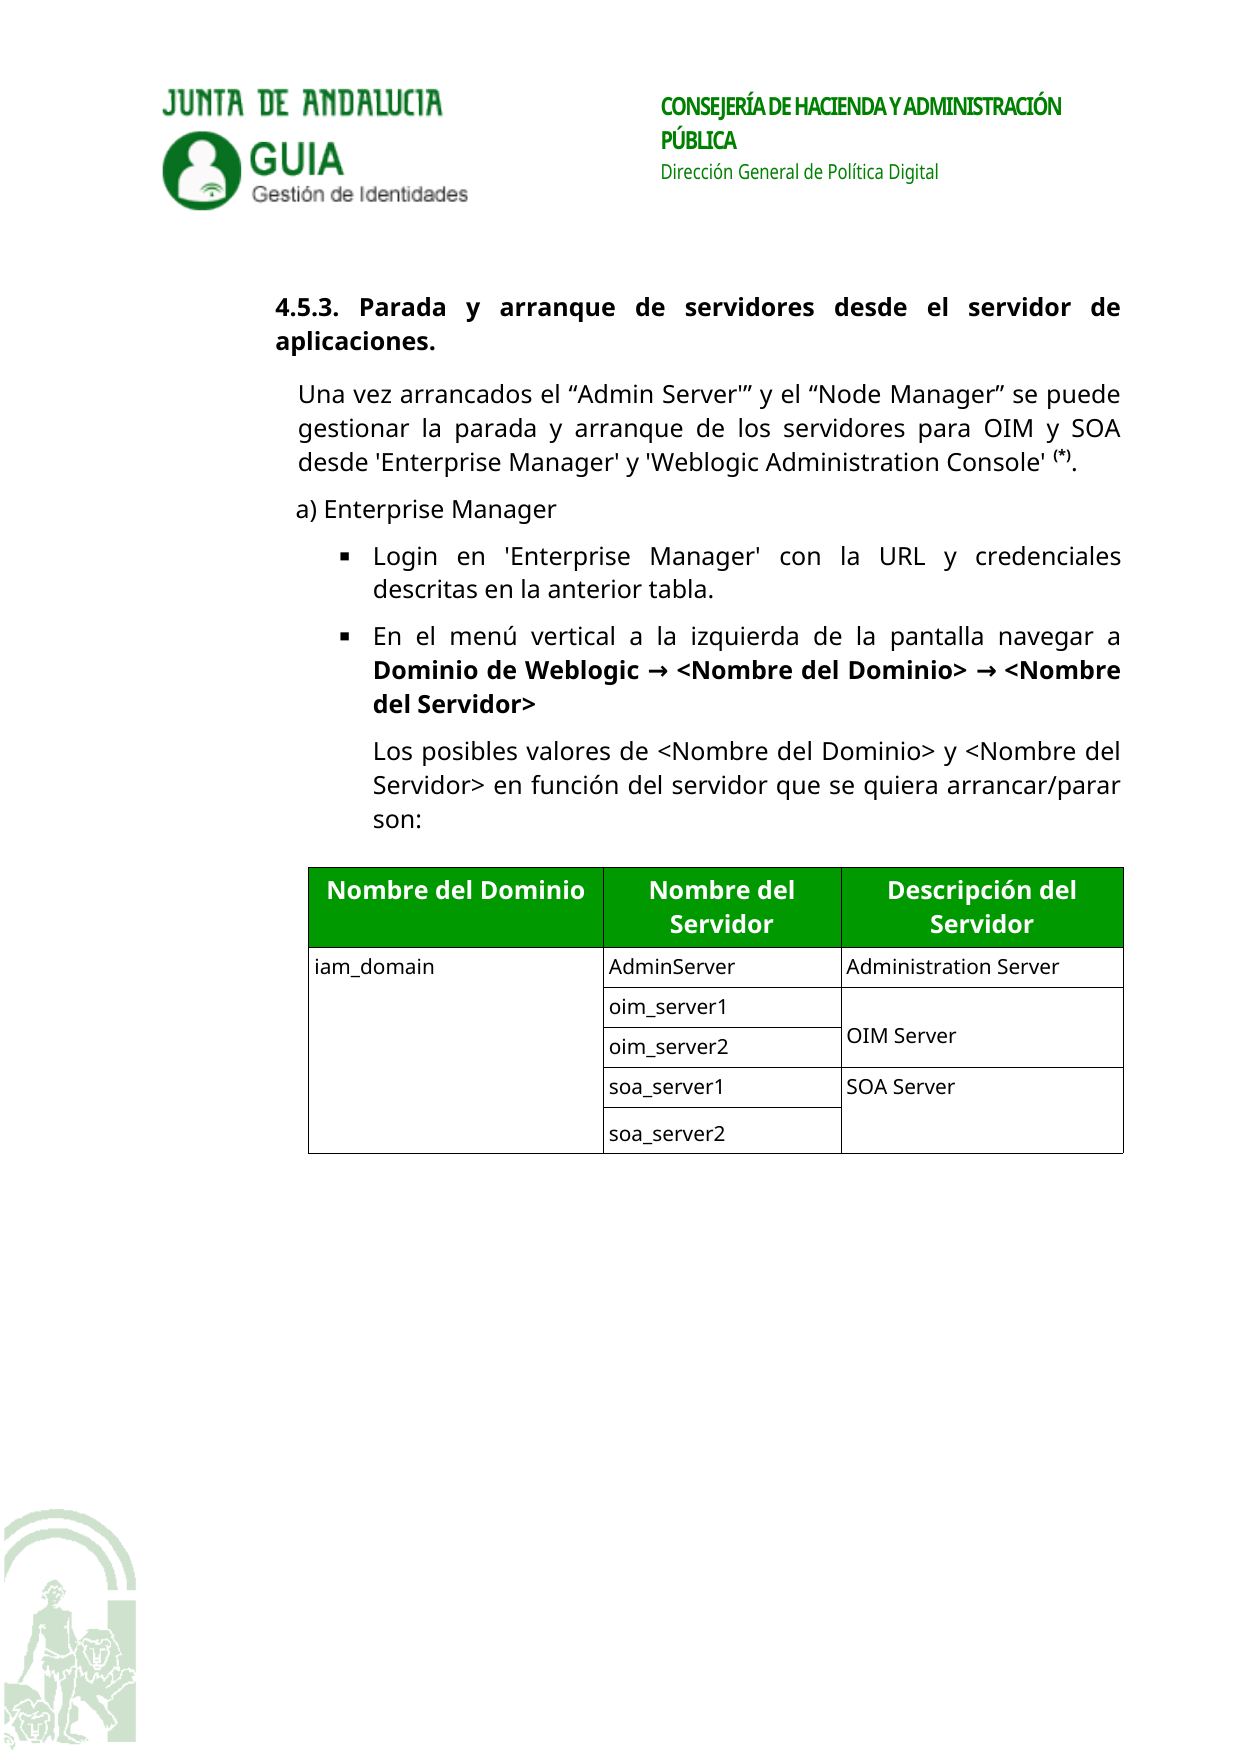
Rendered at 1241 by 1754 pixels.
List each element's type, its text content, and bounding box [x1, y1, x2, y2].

table_header Nombre del Dominio [309, 868, 603, 947]
picture [147, 82, 498, 225]
table_cell SOA Server [842, 1068, 1123, 1153]
table_cell oim_server2 [604, 1028, 841, 1067]
table_header Descripción del Servidor [842, 868, 1123, 947]
table_cell soa_server2 [604, 1108, 841, 1153]
table_cell Administration Server [842, 948, 1123, 987]
text a) Enterprise Manager [177, 492, 1122, 526]
table_cell OIM Server [842, 988, 1123, 1067]
list Una vez arrancados el “Admin Server'” y el “Node Manager” se puede gestionar la parada y arranque de los servidores para OIM y SOA desde 'Enterprise Manager' y 'Weblogic Administration Console' (*). [260, 377, 1122, 479]
picture [4, 1508, 137, 1750]
table_header Nombre del Servidor [604, 868, 841, 947]
table_cell AdminServer [604, 948, 841, 987]
list Login en 'Enterprise Manager' con la URL y credenciales descritas en la anterior tabla. [335, 538, 1122, 606]
list Los posibles valores de <Nombre del Dominio> y <Nombre del Servidor> en función del servidor que se quiera arrancar/parar son: [335, 733, 1122, 836]
subtitle 4.5.3. Parada y arranque de servidores desde el servidor de aplicaciones. [201, 290, 1122, 358]
list En el menú vertical a la izquierda de la pantalla navegar a Dominio de Weblogic → <Nombre del Dominio> → <Nombre del Servidor> [335, 619, 1122, 721]
table_cell iam_domain [309, 948, 603, 1153]
table_cell soa_server1 [604, 1068, 841, 1107]
table_cell oim_server1 [604, 988, 841, 1027]
